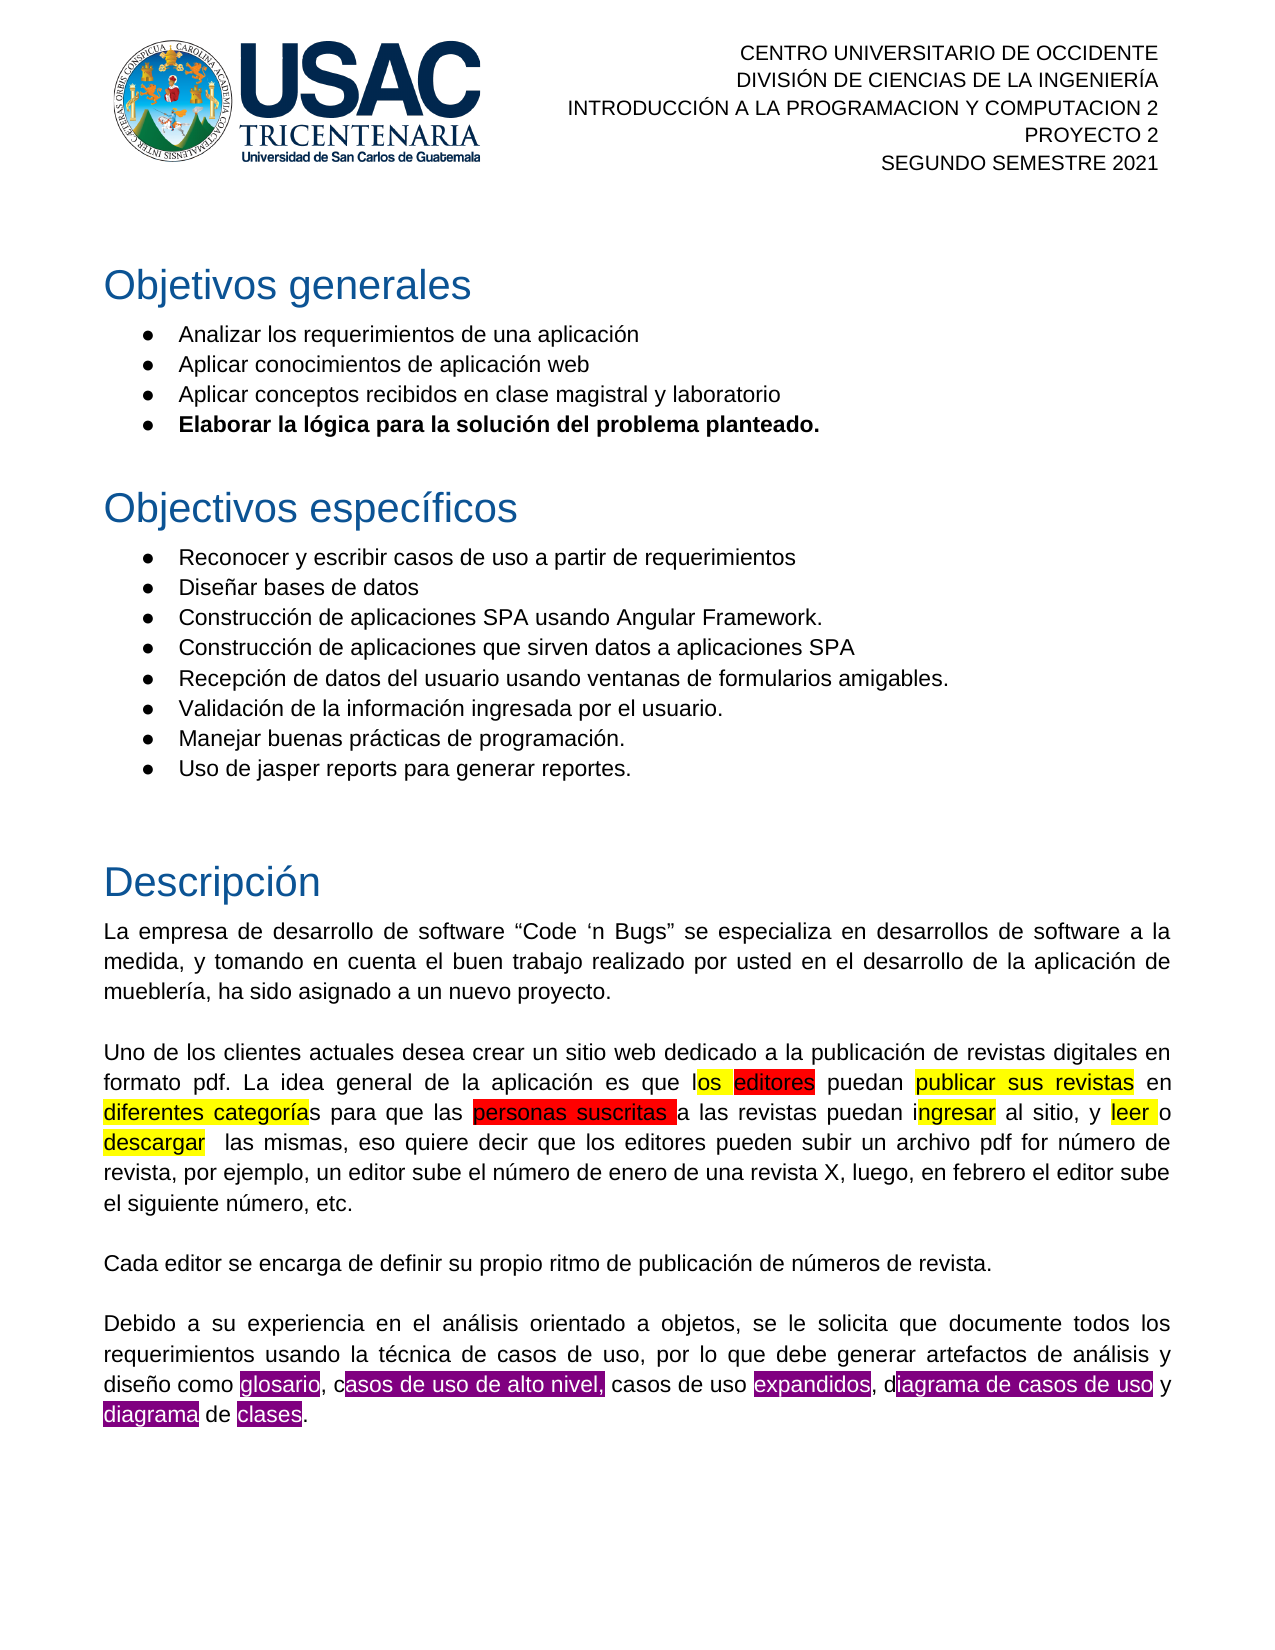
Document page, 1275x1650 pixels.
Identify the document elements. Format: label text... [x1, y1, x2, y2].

list Aplicar conocimientos de aplicación web [141, 351, 1172, 377]
subtitle Descripción [103, 857, 1172, 905]
list Uso de jasper reports para generar reportes. [141, 755, 1172, 782]
list Reconocer y escribir casos de uso a partir de requerimientos [141, 544, 1172, 570]
subtitle Objectivos específicos [103, 483, 1172, 531]
list Aplicar conceptos recibidos en clase magistral y laboratorio [141, 381, 1172, 408]
list Construcción de aplicaciones que sirven datos a aplicaciones SPA [141, 634, 1172, 661]
text Uno de los clientes actuales desea crear un sitio web dedicado a la publicación de revistas digitales en formato pdf. La idea general de la aplicación es que los editores puedan publicar sus revistas en diferentes categorías para que las personas suscritas a las revistas puedan ingresar al sitio, y leer o descargar las mismas, eso quiere decir que los editores pueden subir un archivo pdf for número de revista, por ejemplo, un editor sube el número de enero de una revista X, luego, en febrero el editor sube el siguiente número, etc. [103, 1038, 1172, 1216]
list Analizar los requerimientos de una aplicación [141, 321, 1172, 347]
list Manejar buenas prácticas de programación. [141, 725, 1172, 751]
text La empresa de desarrollo de software “Code ‘n Bugs” se especializa en desarrollos de software a la medida, y tomando en cuenta el buen trabajo realizado por usted en el desarrollo de la aplicación de mueblería, ha sido asignado a un nuevo proyecto. [103, 918, 1172, 1004]
list Recepción de datos del usuario usando ventanas de formularios amigables. [141, 664, 1172, 691]
list Construcción de aplicaciones SPA usando Angular Framework. [141, 604, 1172, 631]
picture [113, 40, 481, 162]
subtitle Objetivos generales [103, 260, 1172, 308]
list Validación de la información ingresada por el usuario. [141, 695, 1172, 721]
text Cada editor se encarga de definir su propio ritmo de publicación de números de revista. [103, 1250, 1172, 1276]
list Elaborar la lógica para la solución del problema planteado. [141, 411, 1172, 438]
text Debido a su experiencia en el análisis orientado a objetos, se le solicita que documente todos los requerimientos usando la técnica de casos de uso, por lo que debe generar artefactos de análisis y diseño como glosario, casos de uso de alto nivel, casos de uso expandidos, diagrama de casos de uso y diagrama de clases. [103, 1310, 1172, 1427]
list Diseñar bases de datos [141, 574, 1172, 600]
